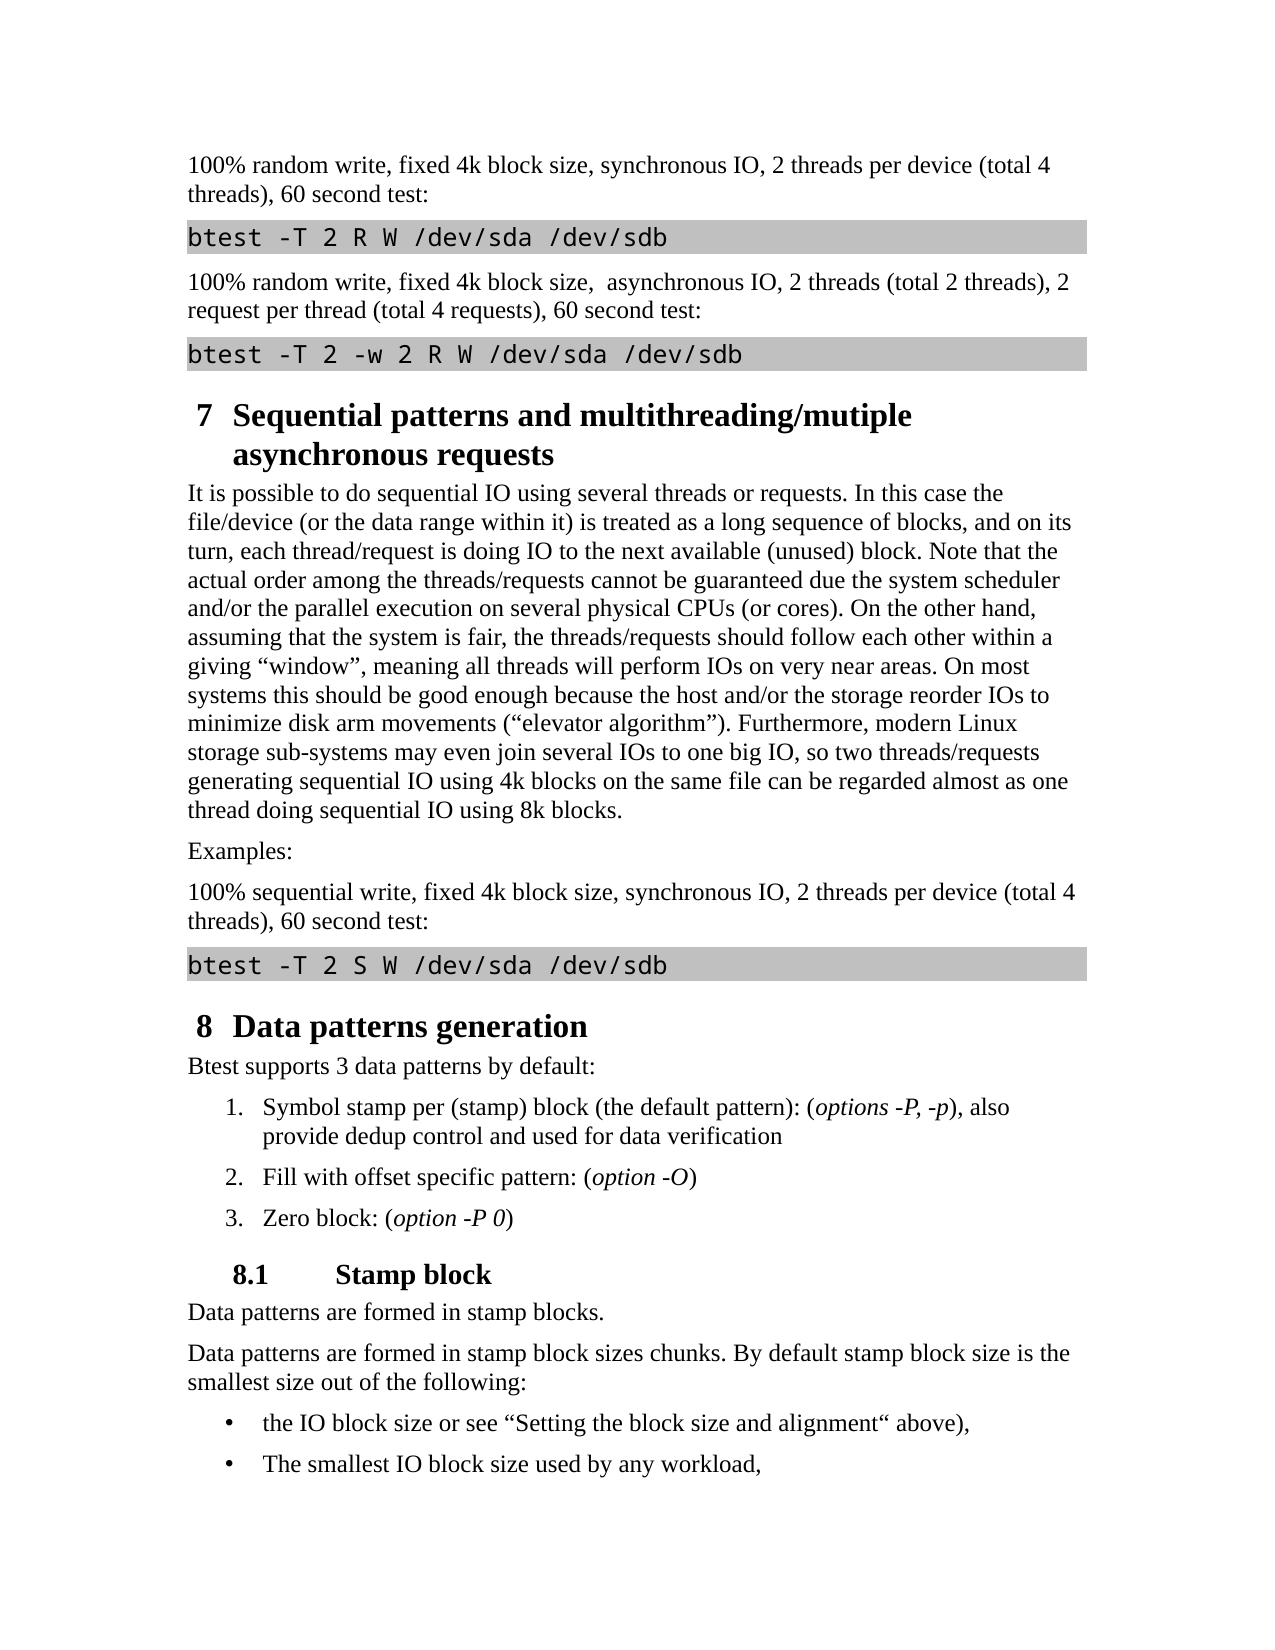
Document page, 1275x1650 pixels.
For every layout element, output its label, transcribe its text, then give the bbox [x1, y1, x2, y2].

subtitle Data patterns generation [187, 1006, 1087, 1045]
text btest -T 2 -w 2 R W /dev/sda /dev/sdb [187, 337, 1087, 371]
subtitle Sequential patterns and multithreading/mutiple asynchronous requests [187, 396, 1087, 472]
text btest -T 2 S W /dev/sda /dev/sdb [187, 947, 1087, 981]
text 100% sequential write, fixed 4k block size, synchronous IO, 2 threads per device (total 4 threads), 60 second test: [187, 877, 1087, 935]
text Examples: [187, 836, 1087, 865]
list Symbol stamp per (stamp) block (the default pattern): (options -P, -p), also provide dedup control and used for data verification [225, 1092, 1087, 1150]
text Btest supports 3 data patterns by default: [187, 1051, 1087, 1080]
text Data patterns are formed in stamp block sizes chunks. By default stamp block size is the smallest size out of the following: [187, 1338, 1087, 1396]
list the IO block size or see “Setting the block size and alignment“ above), [225, 1408, 1087, 1437]
text 100% random write, fixed 4k block size, synchronous IO, 2 threads per device (total 4 threads), 60 second test: [187, 150, 1087, 207]
text Data patterns are formed in stamp blocks. [187, 1297, 1087, 1326]
text 100% random write, fixed 4k block size, asynchronous IO, 2 threads (total 2 threads), 2 request per thread (total 4 requests), 60 second test: [187, 267, 1087, 324]
subtitle Stamp block [225, 1257, 1087, 1291]
list The smallest IO block size used by any workload, [225, 1449, 1087, 1478]
list Fill with offset specific pattern: (option -O) [225, 1162, 1087, 1191]
list Zero block: (option -P 0) [225, 1203, 1087, 1232]
text btest -T 2 R W /dev/sda /dev/sdb [187, 220, 1087, 254]
text It is possible to do sequential IO using several threads or requests. In this case the file/device (or the data range within it) is treated as a long sequence of blocks, and on its turn, each thread/request is doing IO to the next available (unused) block. Note that the actual order among the threads/requests cannot be guaranteed due the system scheduler and/or the parallel execution on several physical CPUs (or cores). On the other hand, assuming that the system is fair, the threads/requests should follow each other within a giving “window”, meaning all threads will perform IOs on very near areas. On most systems this should be good enough because the host and/or the storage reorder IOs to minimize disk arm movements (“elevator algorithm”). Furthermore, modern Linux storage sub-systems may even join several IOs to one big IO, so two threads/requests generating sequential IO using 4k blocks on the same file can be regarded almost as one thread doing sequential IO using 8k blocks. [187, 478, 1087, 823]
